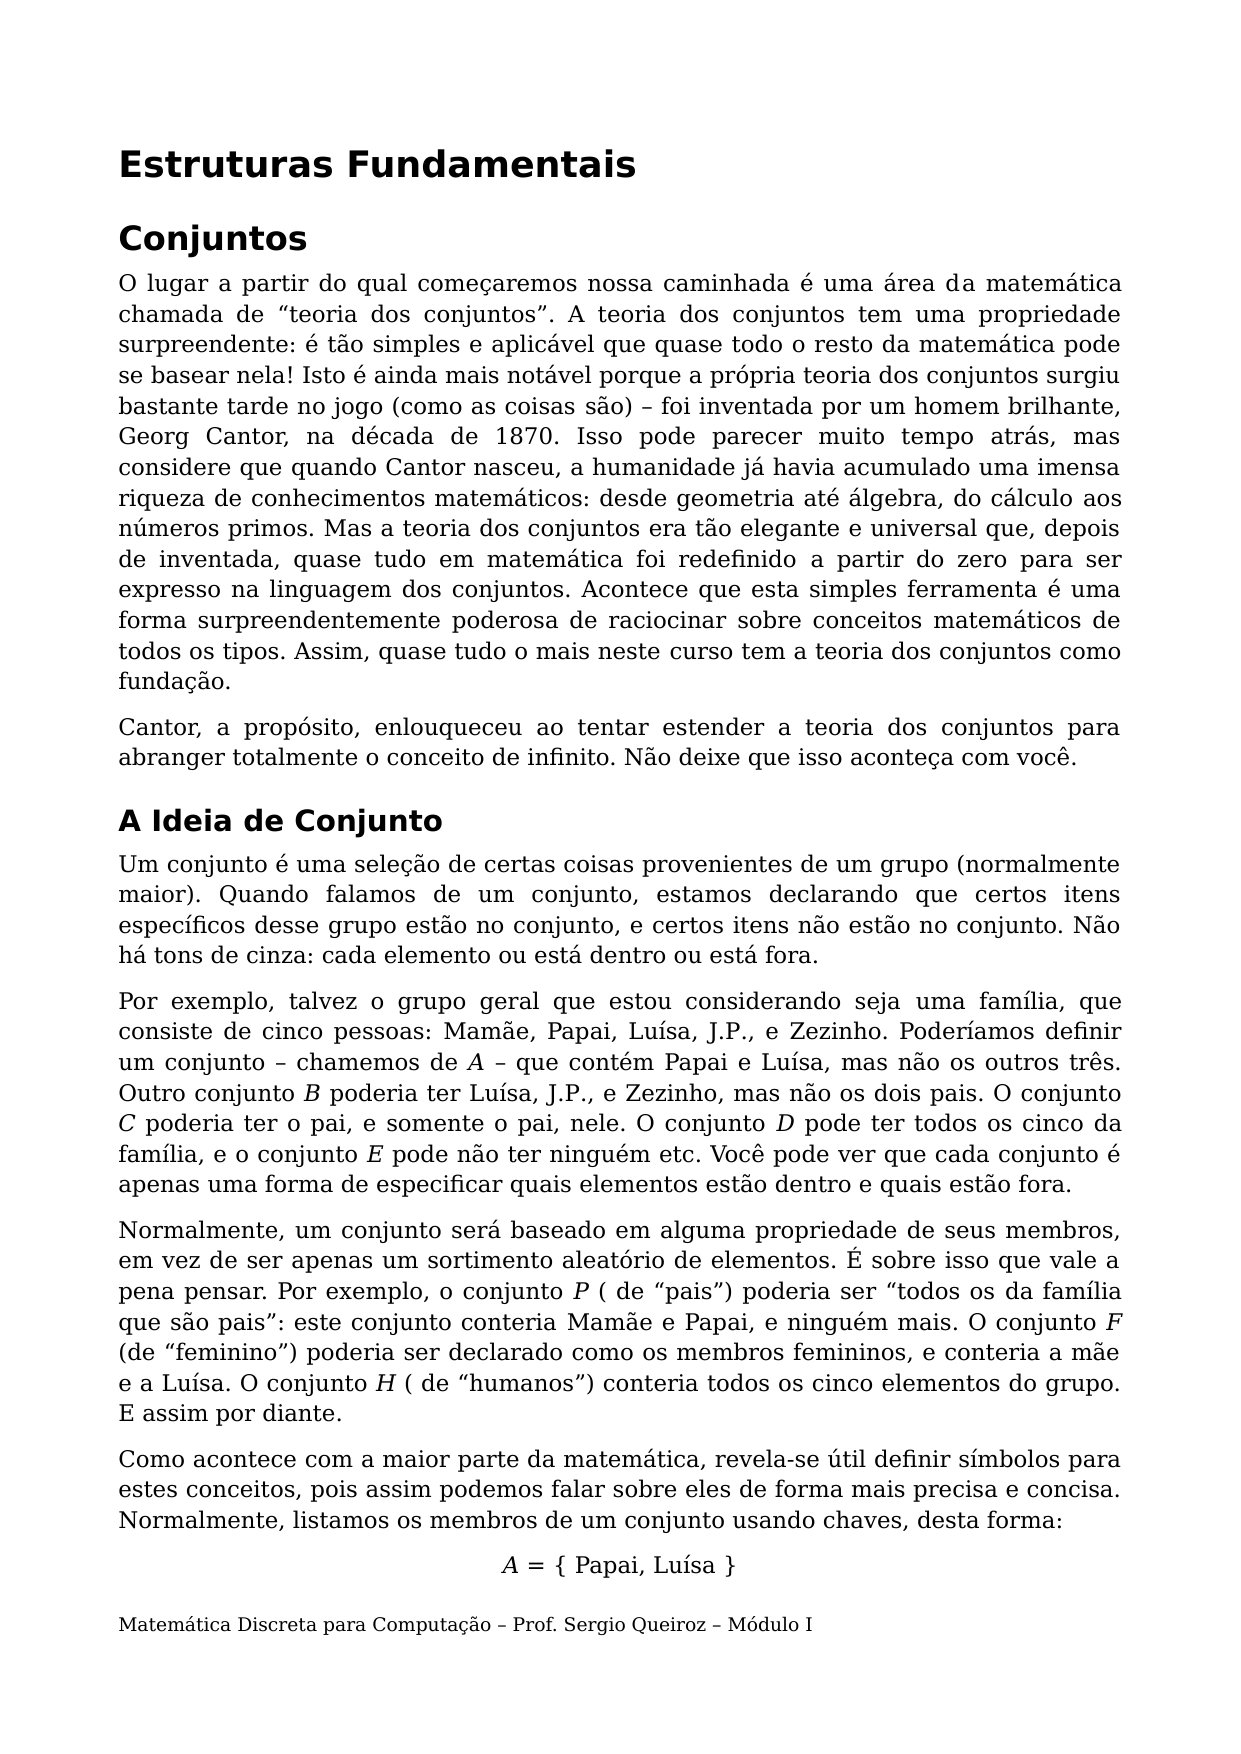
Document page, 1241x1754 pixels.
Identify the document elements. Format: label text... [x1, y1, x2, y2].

text Normalmente, um conjunto será baseado em alguma propriedade de seus membros, em vez de ser apenas um sortimento aleatório de elementos. É sobre isso que vale a pena pensar. Por exemplo, o conjunto P ( de “pais”) poderia ser “todos os da família que são pais”: este conjunto conteria Mamãe e Papai, e ninguém mais. O conjunto F (de “feminino”) poderia ser declarado como os membros femininos, e conteria a mãe e a Luísa. O conjunto H ( de “humanos”) conteria todos os cinco elementos do grupo. E assim por diante. [118, 1217, 1122, 1427]
text A = { Papai, Luísa } [118, 1552, 1122, 1579]
text Um conjunto é uma seleção de certas coisas provenientes de um grupo (normalmente maior). Quando falamos de um conjunto, estamos declarando que certos itens específicos desse grupo estão no conjunto, e certos itens não estão no conjunto. Não há tons de cinza: cada elemento ou está dentro ou está fora. [118, 851, 1122, 969]
text O lugar a partir do qual começaremos nossa caminhada é uma área da matemática chamada de “teoria dos conjuntos”. A teoria dos conjuntos tem uma propriedade surpreendente: é tão simples e aplicável que quase todo o resto da matemática pode se basear nela! Isto é ainda mais notável porque a própria teoria dos conjuntos surgiu bastante tarde no jogo (como as coisas são) – foi inventada por um homem brilhante, Georg Cantor, na década de 1870. Isso pode parecer muito tempo atrás, mas considere que quando Cantor nasceu, a humanidade já havia acumulado uma imensa riqueza de conhecimentos matemáticos: desde geometria até álgebra, do cálculo aos números primos. Mas a teoria dos conjuntos era tão elegante e universal que, depois de inventada, quase tudo em matemática foi redefinido a partir do zero para ser expresso na linguagem dos conjuntos. Acontece que esta simples ferramenta é uma forma surpreendentemente poderosa de raciocinar sobre conceitos matemáticos de todos os tipos. Assim, quase tudo o mais neste curso tem a teoria dos conjuntos como fundação. [118, 270, 1122, 695]
text Cantor, a propósito, enlouqueceu ao tentar estender a teoria dos conjuntos para abranger totalmente o conceito de infinito. Não deixe que isso aconteça com você. [118, 714, 1122, 771]
subtitle A Ideia de Conjunto [118, 804, 1122, 838]
text Por exemplo, talvez o grupo geral que estou considerando seja uma família, que consiste de cinco pessoas: Mamãe, Papai, Luísa, J.P., e Zezinho. Poderíamos definir um conjunto – chamemos de A – que contém Papai e Luísa, mas não os outros três. Outro conjunto B poderia ter Luísa, J.P., e Zezinho, mas não os dois pais. O conjunto C poderia ter o pai, e somente o pai, nele. O conjunto D pode ter todos os cinco da família, e o conjunto E pode não ter ninguém etc. Você pode ver que cada conjunto é apenas uma forma de especificar quais elementos estão dentro e quais estão fora. [118, 988, 1122, 1198]
subtitle Estruturas Fundamentais [118, 143, 1122, 186]
subtitle Conjuntos [118, 219, 1122, 258]
text Como acontece com a maior parte da matemática, revela-se útil definir símbolos para estes conceitos, pois assim podemos falar sobre eles de forma mais precisa e concisa. Normalmente, listamos os membros de um conjunto usando chaves, desta forma: [118, 1446, 1122, 1534]
